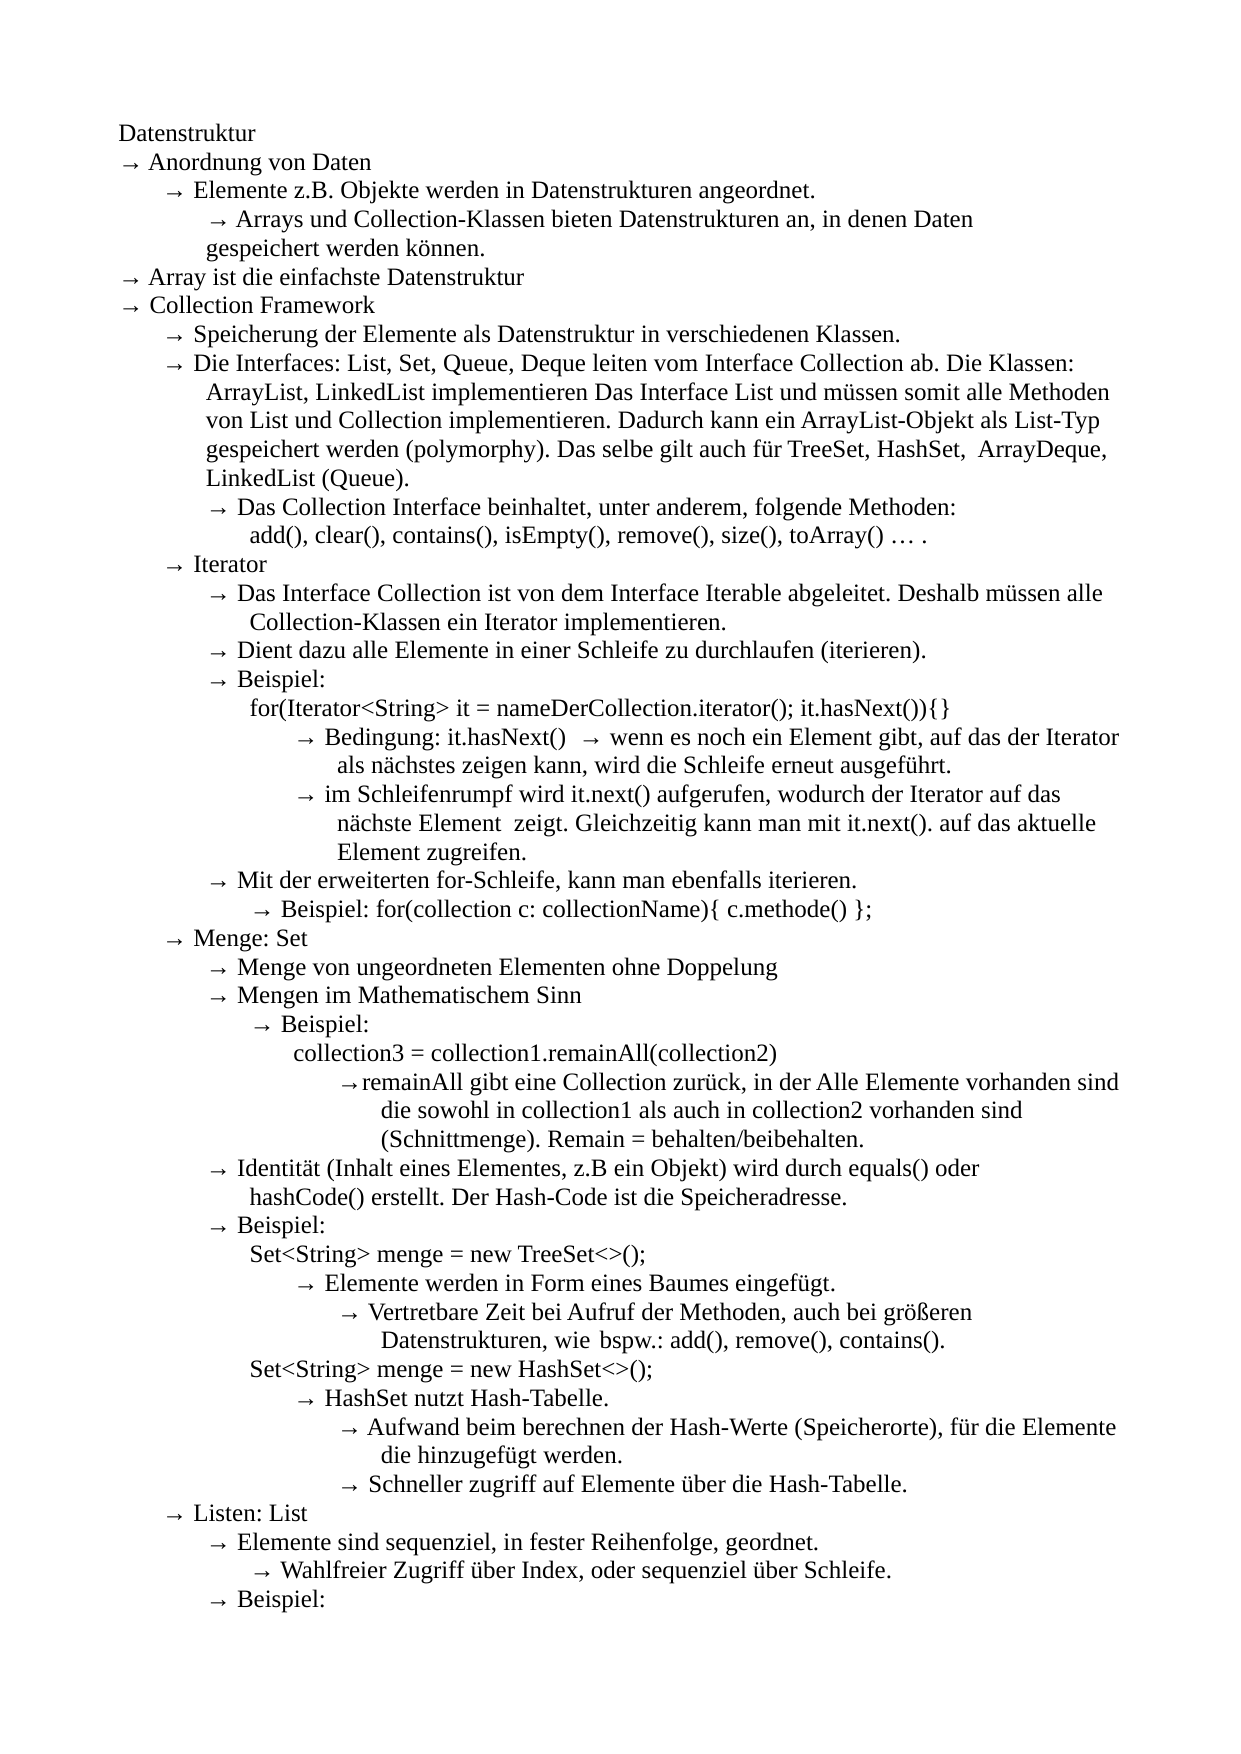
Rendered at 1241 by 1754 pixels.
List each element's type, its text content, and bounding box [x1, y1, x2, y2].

text → Listen: List [118, 1498, 1122, 1527]
text → im Schleifenrumpf wird it.next() aufgerufen, wodurch der Iterator auf das nächste Element zeigt. Gleichzeitig kann man mit it.next(). auf das aktuelle Element zugreifen. [118, 779, 1122, 866]
text → Anordnung von Daten [118, 147, 1122, 176]
text → Identität (Inhalt eines Elementes, z.B ein Objekt) wird durch equals() oder hashCode() erstellt. Der Hash-Code ist die Speicheradresse. [118, 1153, 1122, 1211]
text → Beispiel: [118, 664, 1122, 693]
text → Bedingung: it.hasNext() → wenn es noch ein Element gibt, auf das der Iterator als nächstes zeigen kann, wird die Schleife erneut ausgeführt. [118, 722, 1122, 779]
text → Das Collection Interface beinhaltet, unter anderem, folgende Methoden: [118, 492, 1122, 521]
text → Arrays und Collection-Klassen bieten Datenstrukturen an, in denen Daten gespeichert werden können. [118, 204, 1122, 262]
text → Array ist die einfachste Datenstruktur [118, 262, 1122, 291]
text → Schneller zugriff auf Elemente über die Hash-Tabelle. [118, 1469, 1122, 1498]
text → Dient dazu alle Elemente in einer Schleife zu durchlaufen (iterieren). [118, 636, 1122, 664]
text add(), clear(), contains(), isEmpty(), remove(), size(), toArray() … . [118, 521, 1122, 549]
text → Elemente z.B. Objekte werden in Datenstrukturen angeordnet. [118, 176, 1122, 204]
text Set<String> menge = new TreeSet<>(); [118, 1239, 1122, 1268]
text → Iterator [118, 549, 1122, 578]
text → Mengen im Mathematischem Sinn [118, 981, 1122, 1009]
text → Das Interface Collection ist von dem Interface Iterable abgeleitet. Deshalb müssen alle Collection-Klassen ein Iterator implementieren. [118, 578, 1122, 636]
text → Elemente werden in Form eines Baumes eingefügt. [118, 1268, 1122, 1297]
text Set<String> menge = new HashSet<>(); [118, 1354, 1122, 1383]
text → Beispiel: for(collection c: collectionName){ c.methode() }; [118, 894, 1122, 923]
text → Menge von ungeordneten Elementen ohne Doppelung [118, 952, 1122, 981]
text → Wahlfreier Zugriff über Index, oder sequenziel über Schleife. [118, 1556, 1122, 1584]
text → Menge: Set [118, 923, 1122, 952]
text → Collection Framework [118, 291, 1122, 319]
text → Beispiel: [118, 1211, 1122, 1239]
text → Vertretbare Zeit bei Aufruf der Methoden, auch bei größeren Datenstrukturen, wie bspw.: add(), remove(), contains(). [118, 1297, 1122, 1354]
text → Aufwand beim berechnen der Hash-Werte (Speicherorte), für die Elemente die hinzugefügt werden. [118, 1412, 1122, 1469]
text → Die Interfaces: List, Set, Queue, Deque leiten vom Interface Collection ab. Die Klassen: ArrayList, LinkedList implementieren Das Interface List und müssen somit alle Methoden von List und Collection implementieren. Dadurch kann ein ArrayList-Objekt als List-Typ gespeichert werden (polymorphy). Das selbe gilt auch für TreeSet, HashSet, ArrayDeque, [118, 348, 1122, 463]
text →remainAll gibt eine Collection zurück, in der Alle Elemente vorhanden sind die sowohl in collection1 als auch in collection2 vorhanden sind (Schnittmenge). Remain = behalten/beibehalten. [118, 1067, 1122, 1153]
text → HashSet nutzt Hash-Tabelle. [118, 1383, 1122, 1412]
text Datenstruktur [118, 118, 1122, 147]
text → Mit der erweiterten for-Schleife, kann man ebenfalls iterieren. [118, 866, 1122, 894]
text → Beispiel: [118, 1584, 1122, 1613]
text LinkedList (Queue). [118, 463, 1122, 492]
text → Beispiel: [118, 1009, 1122, 1038]
text → Elemente sind sequenziel, in fester Reihenfolge, geordnet. [118, 1527, 1122, 1556]
text → Speicherung der Elemente als Datenstruktur in verschiedenen Klassen. [118, 319, 1122, 348]
text collection3 = collection1.remainAll(collection2) [118, 1038, 1122, 1067]
text for(Iterator<String> it = nameDerCollection.iterator(); it.hasNext()){} [118, 693, 1122, 722]
